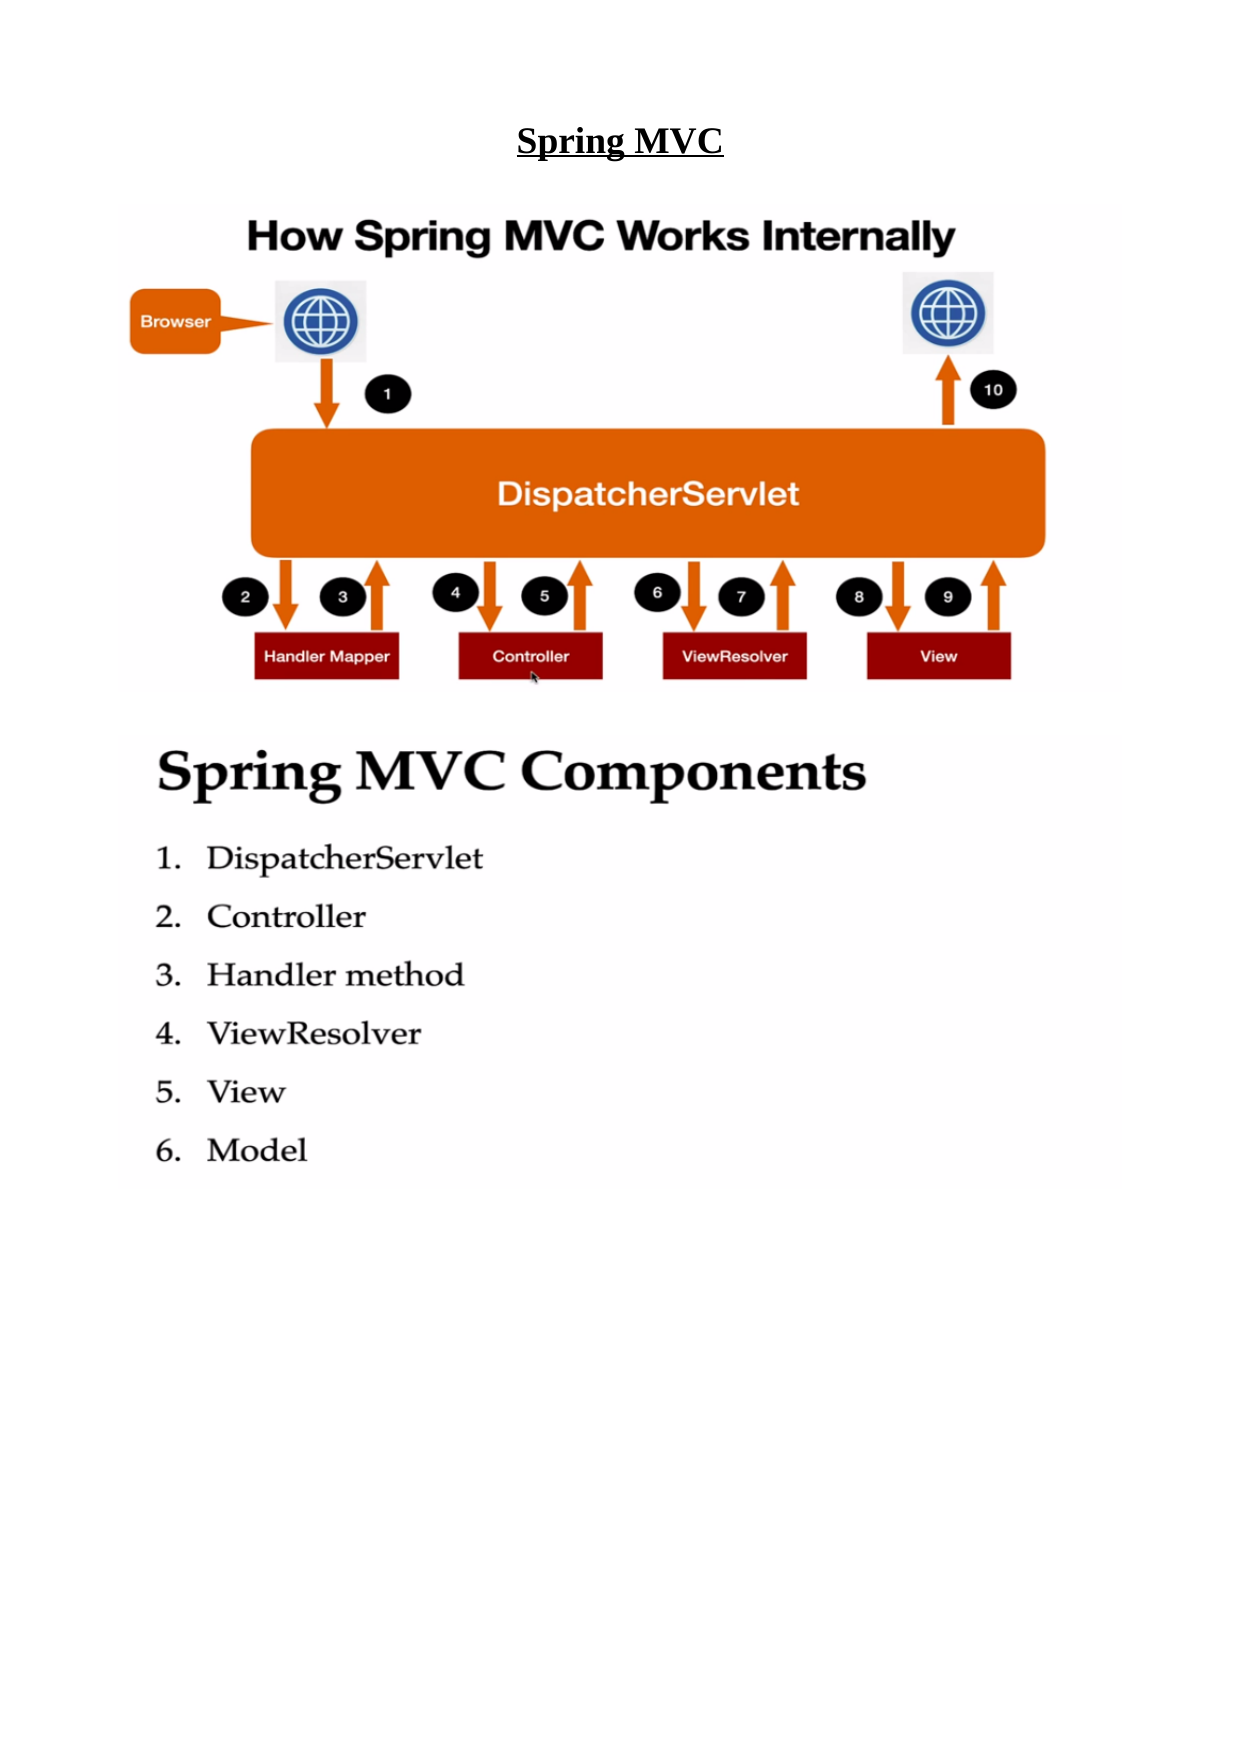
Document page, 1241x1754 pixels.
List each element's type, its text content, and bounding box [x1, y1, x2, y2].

text Spring MVC [118, 118, 1122, 161]
picture [118, 735, 1123, 1189]
picture [118, 204, 1123, 692]
